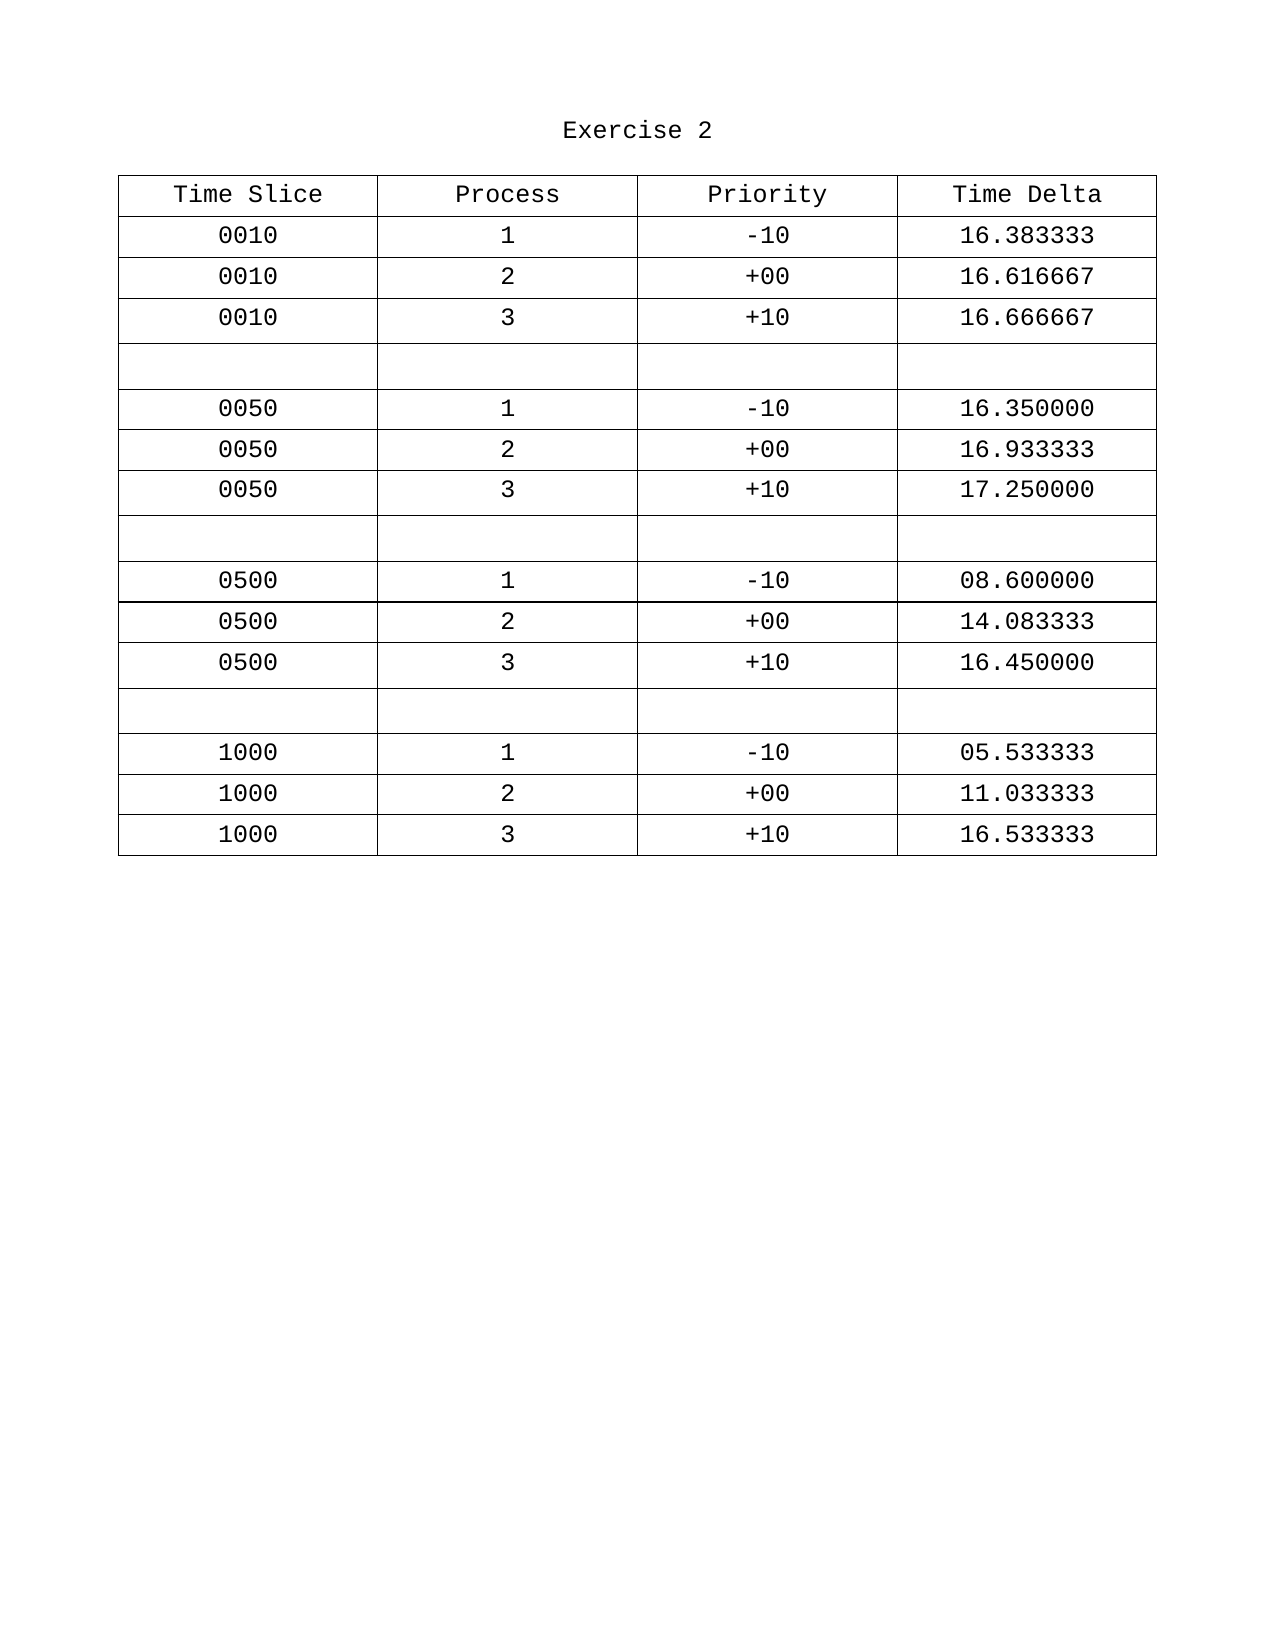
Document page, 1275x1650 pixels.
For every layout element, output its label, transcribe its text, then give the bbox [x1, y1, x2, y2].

table_cell 1 [378, 217, 637, 257]
table_cell 3 [378, 643, 637, 687]
table_cell 08.600000 [898, 562, 1156, 601]
table_cell 0010 [119, 217, 377, 257]
table_cell 1 [378, 390, 637, 429]
table_cell -10 [638, 734, 897, 773]
table_cell 16.666667 [898, 299, 1156, 343]
table_cell +10 [638, 299, 897, 343]
table_cell 2 [378, 258, 637, 298]
table_cell +10 [638, 815, 897, 855]
table_cell [119, 344, 377, 388]
table_cell 3 [378, 299, 637, 343]
table_cell +00 [638, 430, 897, 470]
table_cell -10 [638, 390, 897, 429]
table_cell 16.350000 [898, 390, 1156, 429]
table_cell 1000 [119, 775, 377, 814]
table_cell 0500 [119, 562, 377, 601]
table_header Time Slice [119, 176, 377, 216]
table_cell 14.083333 [898, 603, 1156, 642]
table_cell [638, 689, 897, 733]
table_header Time Delta [898, 176, 1156, 216]
table_cell 1000 [119, 734, 377, 773]
table_cell [378, 689, 637, 733]
table_cell +10 [638, 471, 897, 515]
table_cell 17.250000 [898, 471, 1156, 515]
table_cell 0050 [119, 390, 377, 429]
table_cell [638, 344, 897, 388]
table_cell 16.533333 [898, 815, 1156, 855]
table_cell -10 [638, 217, 897, 257]
table_cell 0010 [119, 299, 377, 343]
table_cell +00 [638, 775, 897, 814]
table_cell 3 [378, 815, 637, 855]
table_cell +00 [638, 603, 897, 642]
table_cell [119, 516, 377, 561]
table_cell [898, 344, 1156, 388]
table_cell [638, 516, 897, 561]
text Exercise 2 [118, 118, 1157, 146]
table_cell 1 [378, 562, 637, 601]
table_header Priority [638, 176, 897, 216]
table_cell [898, 516, 1156, 561]
table_cell 2 [378, 603, 637, 642]
table_cell 1000 [119, 815, 377, 855]
table_cell [898, 689, 1156, 733]
table_cell 0050 [119, 430, 377, 470]
table_header Process [378, 176, 637, 216]
table_cell +00 [638, 258, 897, 298]
table_cell 11.033333 [898, 775, 1156, 814]
table_cell 16.383333 [898, 217, 1156, 257]
table_cell 16.450000 [898, 643, 1156, 687]
table_cell [378, 516, 637, 561]
table_cell 1 [378, 734, 637, 773]
table_cell 0050 [119, 471, 377, 515]
table_cell 16.933333 [898, 430, 1156, 470]
table_cell -10 [638, 562, 897, 601]
table_cell 0500 [119, 603, 377, 642]
table_cell [119, 689, 377, 733]
table_cell +10 [638, 643, 897, 687]
table_cell 0010 [119, 258, 377, 298]
table_cell [378, 344, 637, 388]
table_cell 2 [378, 775, 637, 814]
table_cell 2 [378, 430, 637, 470]
table_cell 16.616667 [898, 258, 1156, 298]
table_cell 3 [378, 471, 637, 515]
table_cell 0500 [119, 643, 377, 687]
table_cell 05.533333 [898, 734, 1156, 773]
